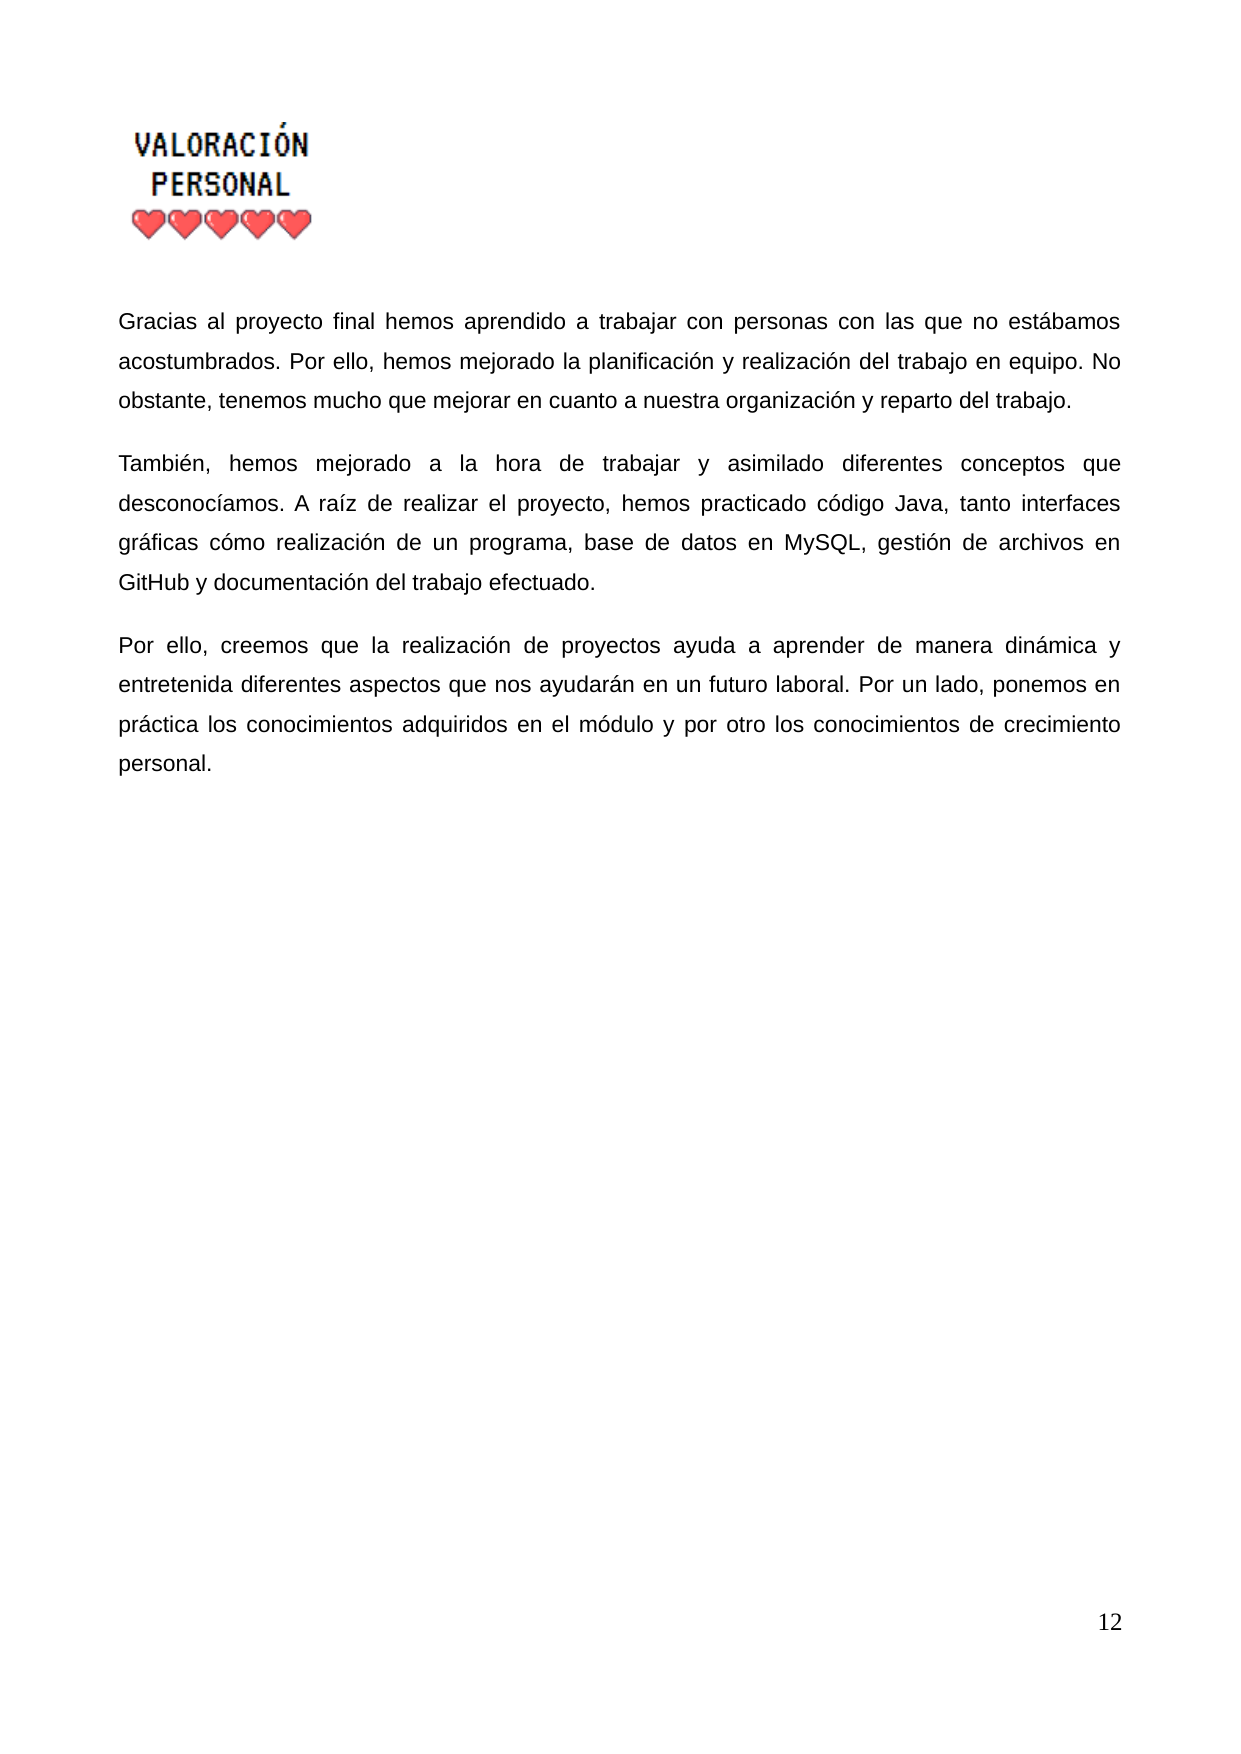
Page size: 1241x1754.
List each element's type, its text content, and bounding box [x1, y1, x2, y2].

text Gracias al proyecto final hemos aprendido a trabajar con personas con las que no estábamos acostumbrados. Por ello, hemos mejorado la planificación y realización del trabajo en equipo. No obstante, tenemos mucho que mejorar en cuanto a nuestra organización y reparto del trabajo. [118, 308, 1122, 413]
text Por ello, creemos que la realización de proyectos ayuda a aprender de manera dinámica y entretenida diferentes aspectos que nos ayudarán en un futuro laboral. Por un lado, ponemos en práctica los conocimientos adquiridos en el módulo y por otro los conocimientos de crecimiento personal. [118, 632, 1122, 777]
picture [120, 122, 324, 256]
text También, hemos mejorado a la hora de trabajar y asimilado diferentes conceptos que desconocíamos. A raíz de realizar el proyecto, hemos practicado código Java, tanto interfaces gráficas cómo realización de un programa, base de datos en MySQL, gestión de archivos en GitHub y documentación del trabajo efectuado. [118, 450, 1122, 595]
subtitle Valoración personal [324, 206, 1122, 211]
